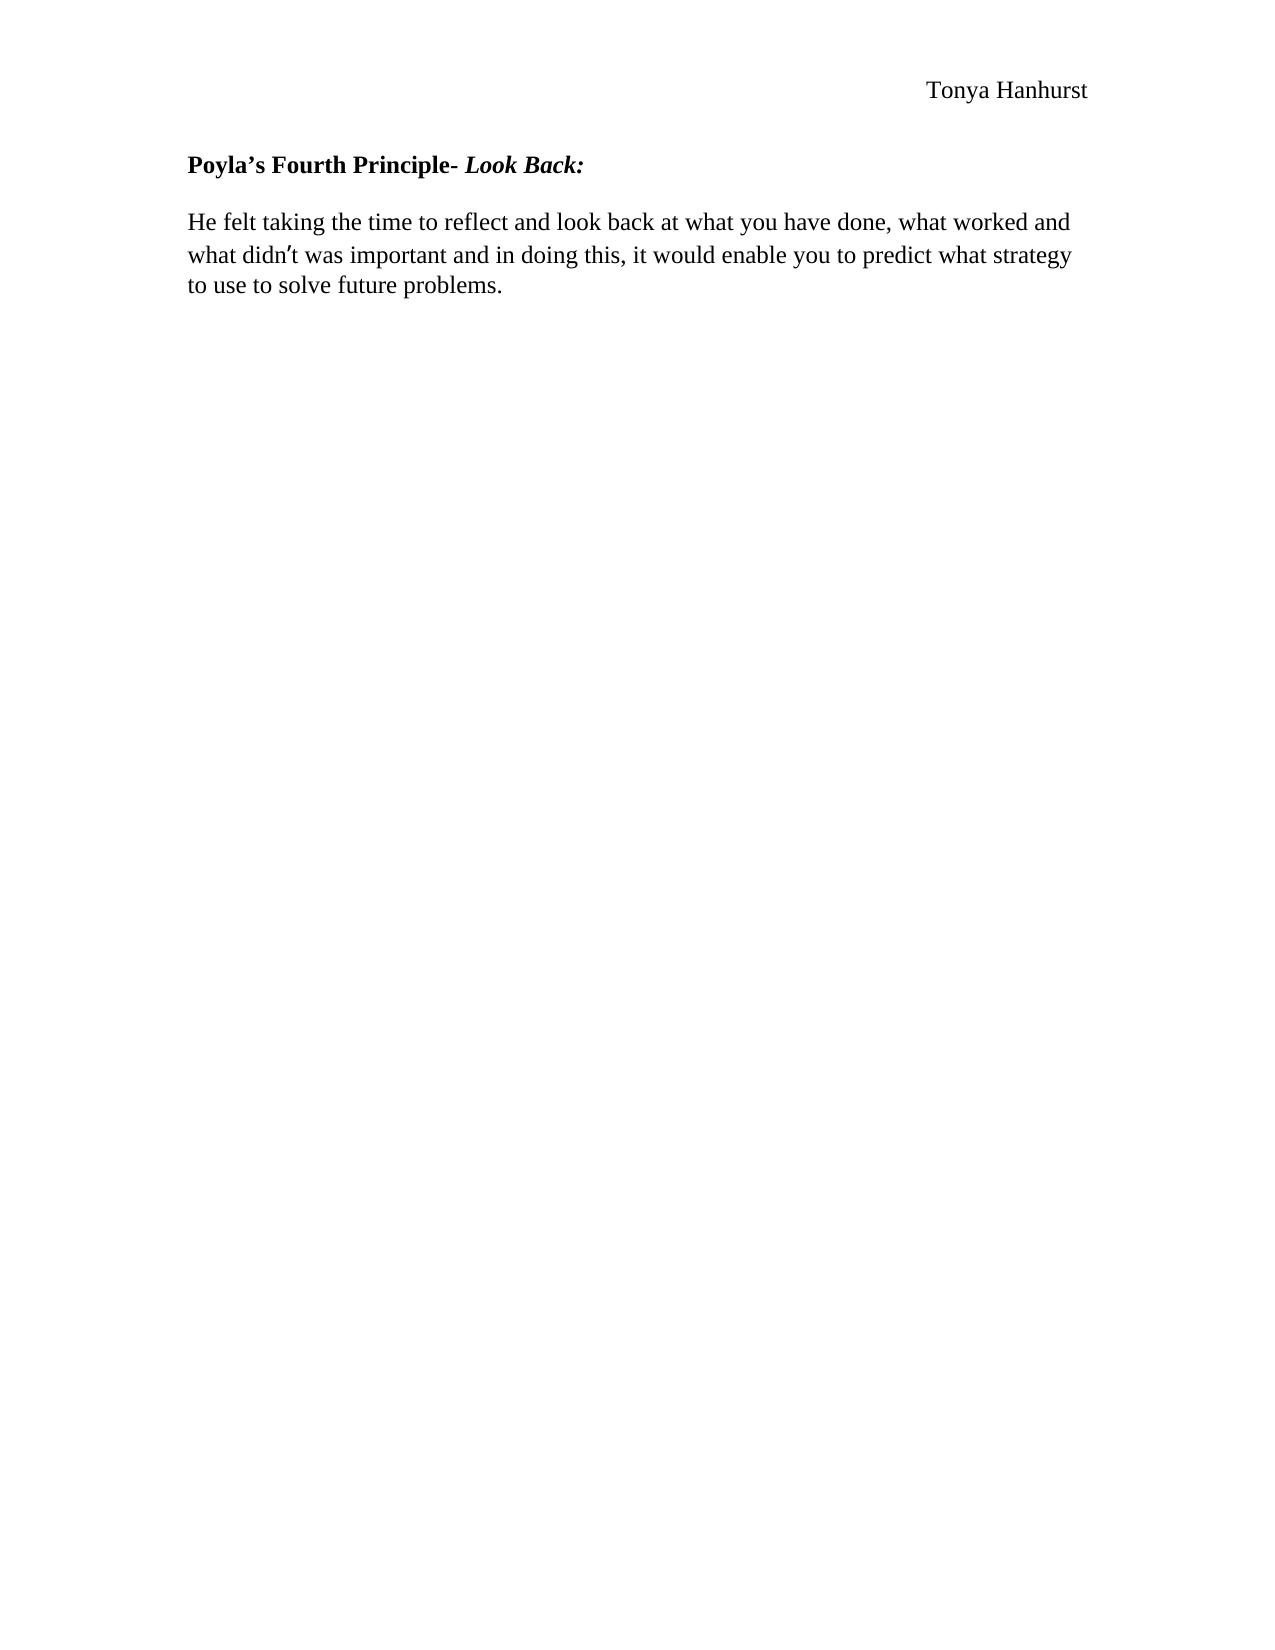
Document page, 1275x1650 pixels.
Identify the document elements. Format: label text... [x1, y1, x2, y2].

text He felt taking the time to reflect and look back at what you have done, what worked and what didn’t was important and in doing this, it would enable you to predict what strategy to use to solve future problems. [187, 207, 1087, 299]
text Poyla’s Fourth Principle- Look Back: [187, 150, 1087, 179]
